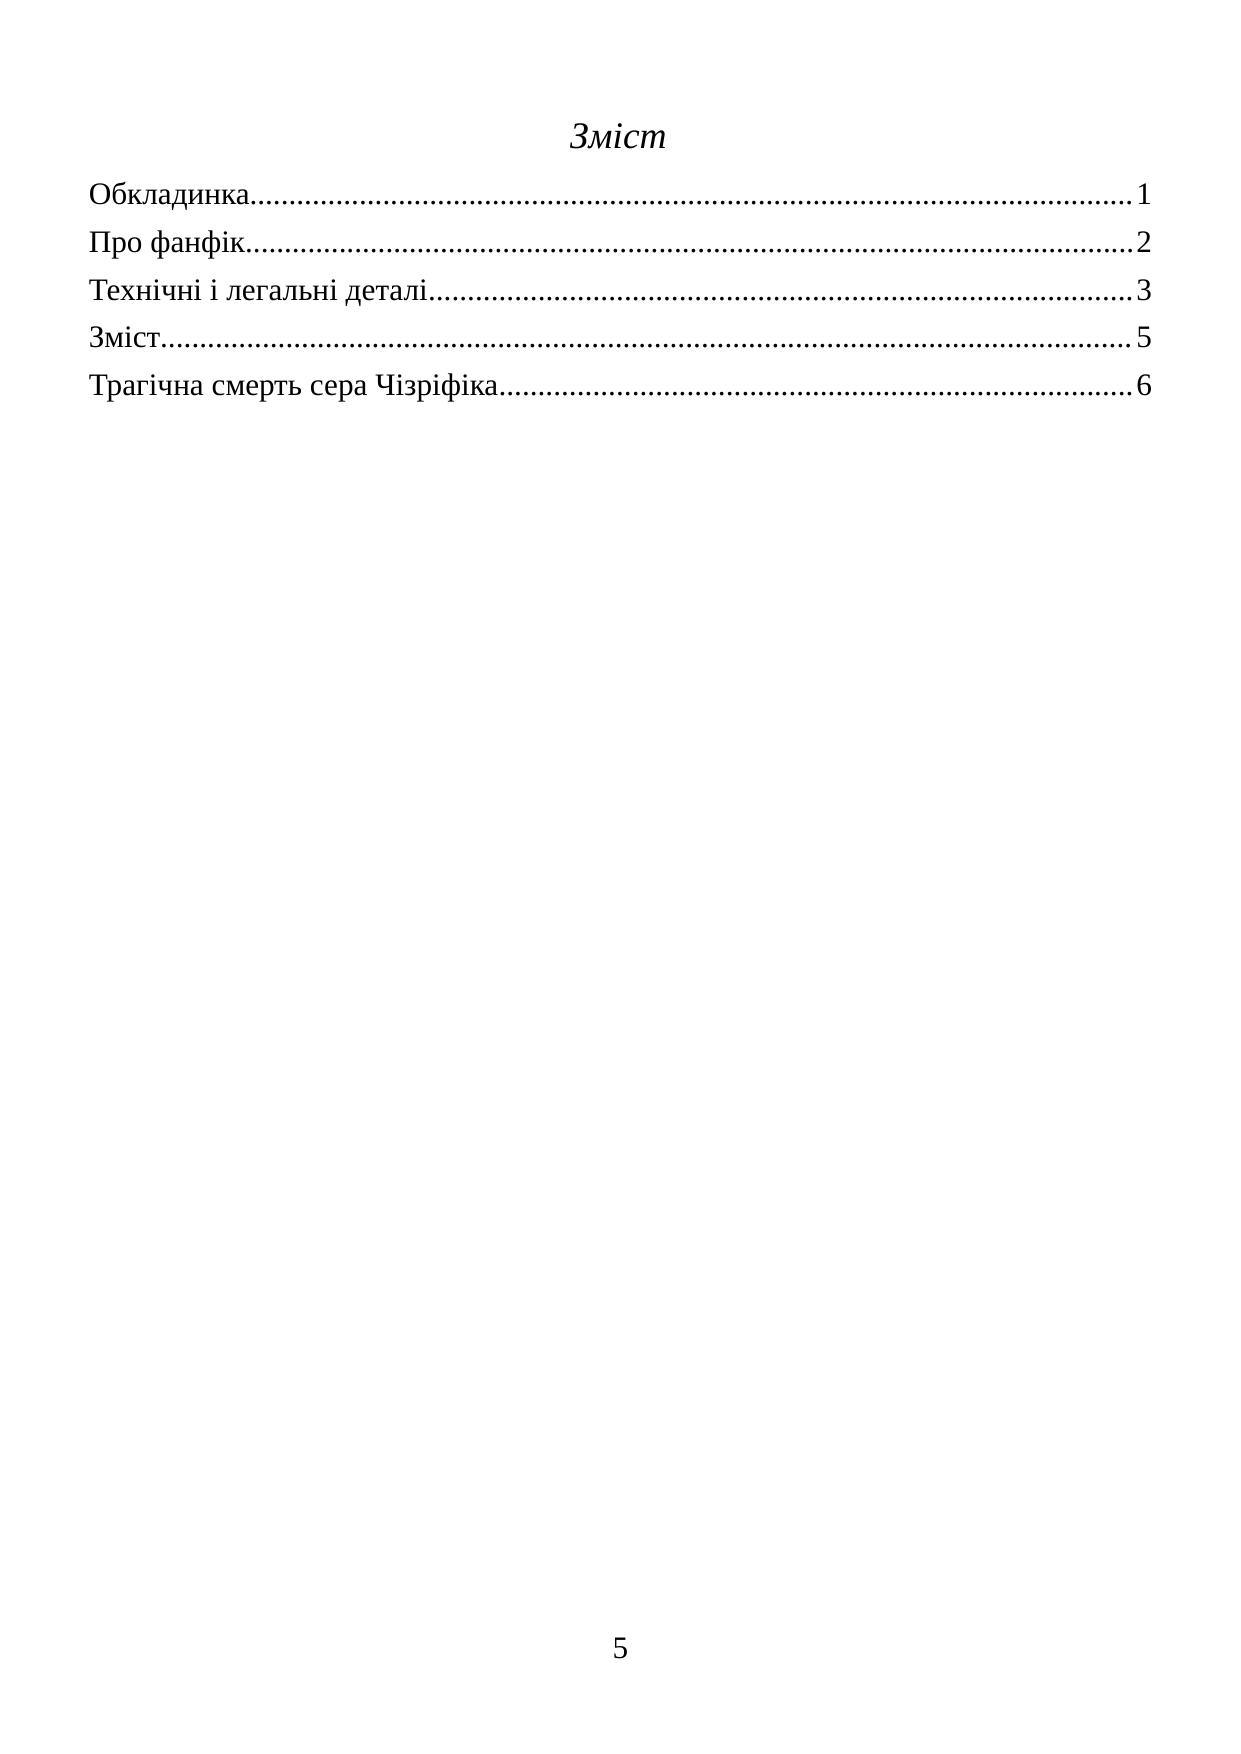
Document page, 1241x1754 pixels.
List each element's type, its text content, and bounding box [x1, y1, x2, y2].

text Обкладинка 1 [88, 175, 1152, 211]
text Технічні і легальні деталі 3 [88, 271, 1152, 307]
subtitle Зміст [88, 113, 1152, 157]
text Зміст 5 [88, 318, 1152, 354]
text Трагічна смерть сера Чізріфіка 6 [88, 366, 1152, 402]
text Про фанфік 2 [88, 223, 1152, 259]
